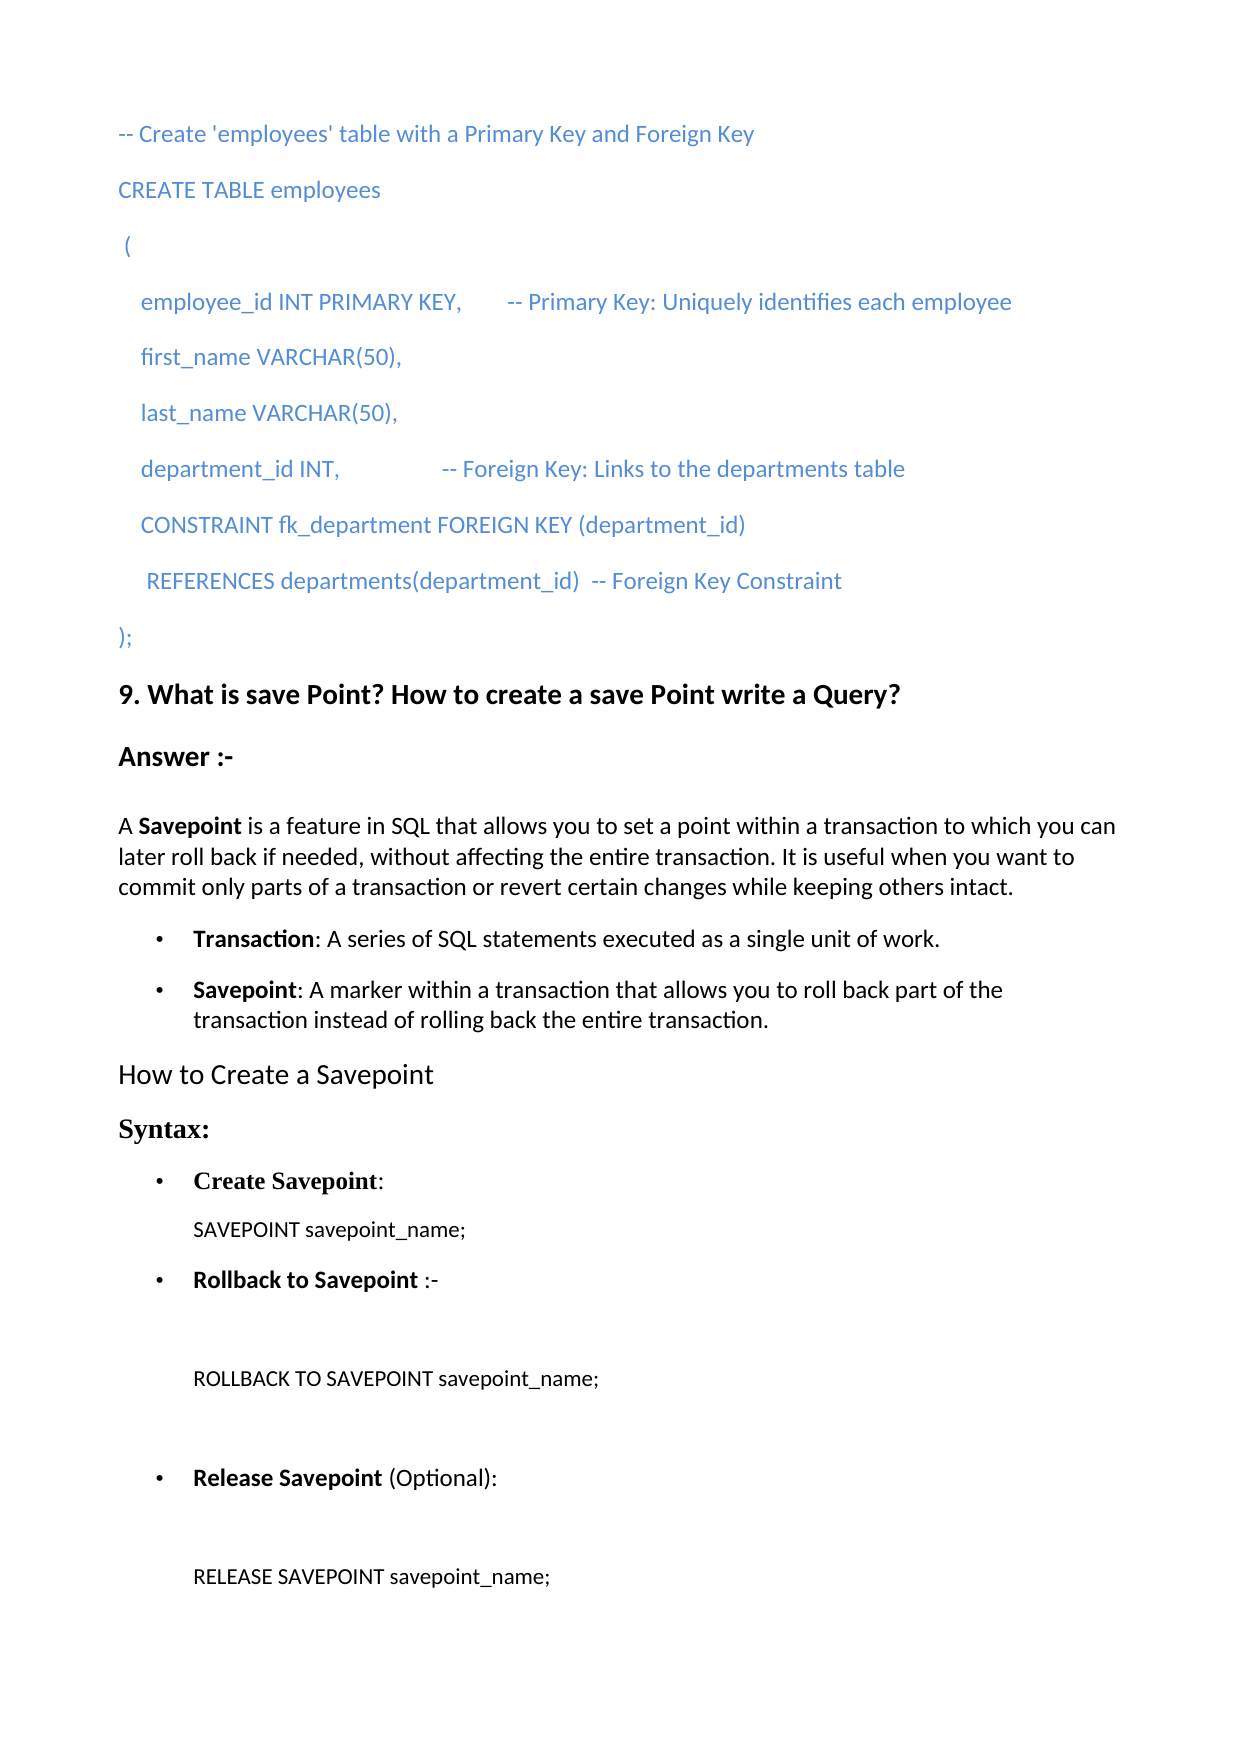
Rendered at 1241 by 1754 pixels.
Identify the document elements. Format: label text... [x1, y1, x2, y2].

list Create Savepoint: [156, 1166, 1122, 1194]
text ROLLBACK TO SAVEPOINT savepoint_name; [193, 1364, 1122, 1392]
list Savepoint: A marker within a transaction that allows you to roll back part of the transaction instead of rolling back the entire transaction. [156, 974, 1122, 1035]
text A Savepoint is a feature in SQL that allows you to set a point within a transaction to which you can later roll back if needed, without affecting the entire transaction. It is useful when you want to commit only parts of a transaction or revert certain changes while keeping others intact. [118, 810, 1122, 902]
text Syntax: [118, 1112, 1122, 1145]
list Release Savepoint (Optional): [156, 1462, 1122, 1493]
text ); [118, 621, 1122, 651]
text How to Create a Savepoint [118, 1056, 1122, 1092]
text Answer :- [118, 738, 1122, 774]
text REFERENCES departments(department_id) -- Foreign Key Constraint [118, 565, 1122, 595]
text CONSTRAINT fk_department FOREIGN KEY (department_id) [118, 509, 1122, 539]
text RELEASE SAVEPOINT savepoint_name; [193, 1562, 1122, 1590]
text 9. What is save Point? How to create a save Point write a Query? [118, 676, 1122, 712]
list Rollback to Savepoint :- [156, 1264, 1122, 1295]
text first_name VARCHAR(50), [118, 341, 1122, 372]
text last_name VARCHAR(50), [118, 397, 1122, 428]
text department_id INT, -- Foreign Key: Links to the departments table [118, 453, 1122, 484]
text SAVEPOINT savepoint_name; [193, 1215, 1122, 1243]
list Transaction: A series of SQL statements executed as a single unit of work. [156, 923, 1122, 953]
text employee_id INT PRIMARY KEY, -- Primary Key: Uniquely identifies each employee [118, 286, 1122, 316]
text CREATE TABLE employees [118, 174, 1122, 204]
text -- Create 'employees' table with a Primary Key and Foreign Key [118, 118, 1122, 149]
text ( [118, 230, 1122, 260]
